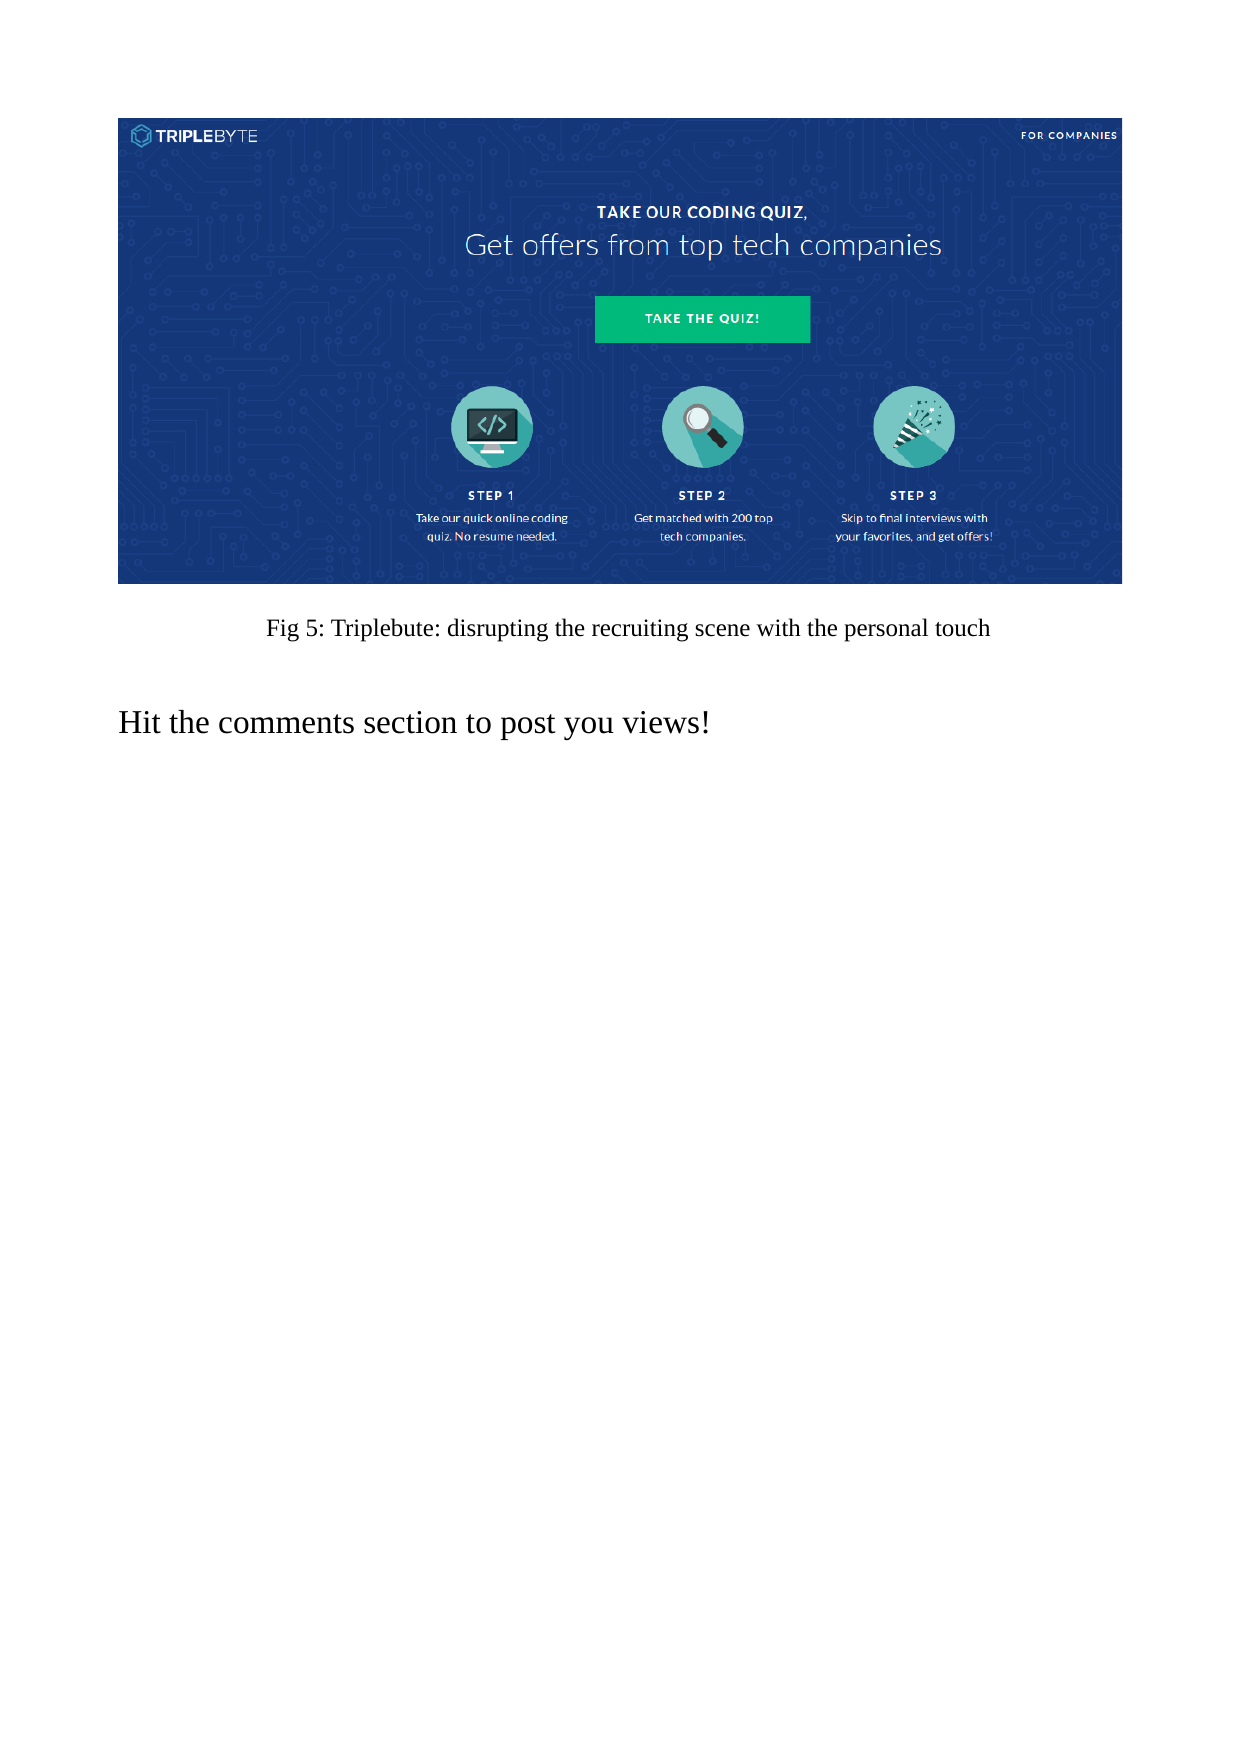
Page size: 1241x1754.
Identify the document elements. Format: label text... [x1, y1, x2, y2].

text Fig 5: Triplebute: disrupting the recruiting scene with the personal touch [118, 613, 1122, 641]
picture [118, 118, 1123, 584]
text Hit the comments section to post you views! [118, 702, 1122, 740]
